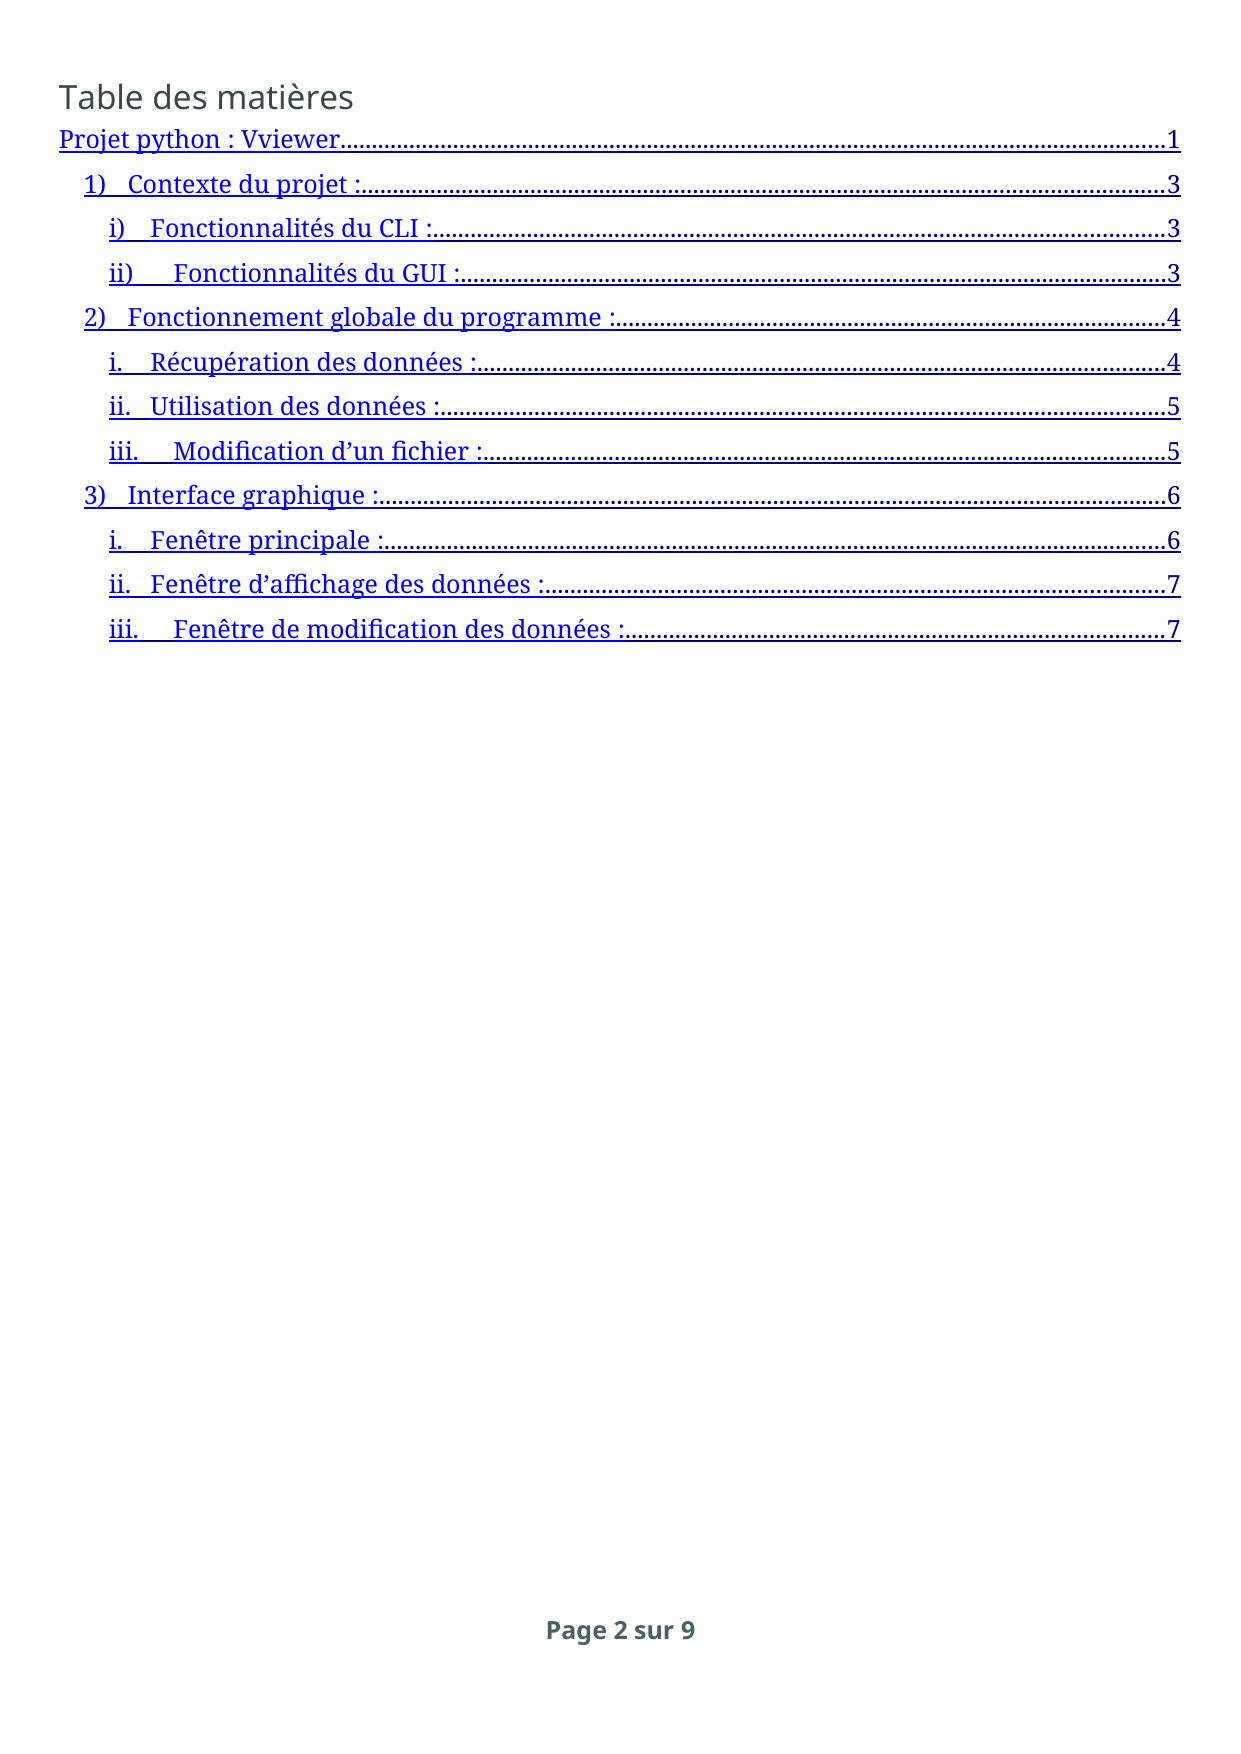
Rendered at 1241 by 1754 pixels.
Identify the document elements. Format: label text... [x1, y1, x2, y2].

text 2) Fonctionnement globale du programme : 4 [83, 300, 1182, 334]
text iii. Fenêtre de modification des données : 7 [108, 611, 1182, 645]
text i) Fonctionnalités du CLI : 3 [108, 211, 1182, 245]
text ii) Fonctionnalités du GUI : 3 [108, 256, 1182, 289]
text 1) Contexte du projet : 3 [83, 167, 1182, 201]
text 3) Interface graphique : 6 [83, 478, 1182, 512]
text Projet python : Vviewer 1 [58, 122, 1182, 156]
text i. Fenêtre principale : 6 [108, 522, 1182, 556]
text ii. Utilisation des données : 5 [108, 389, 1182, 423]
text iii. Modification d’un fichier : 5 [108, 433, 1182, 467]
text ii. Fenêtre d’affichage des données : 7 [108, 567, 1182, 601]
text Table des matières [58, 73, 1182, 119]
text i. Récupération des données : 4 [108, 344, 1182, 378]
